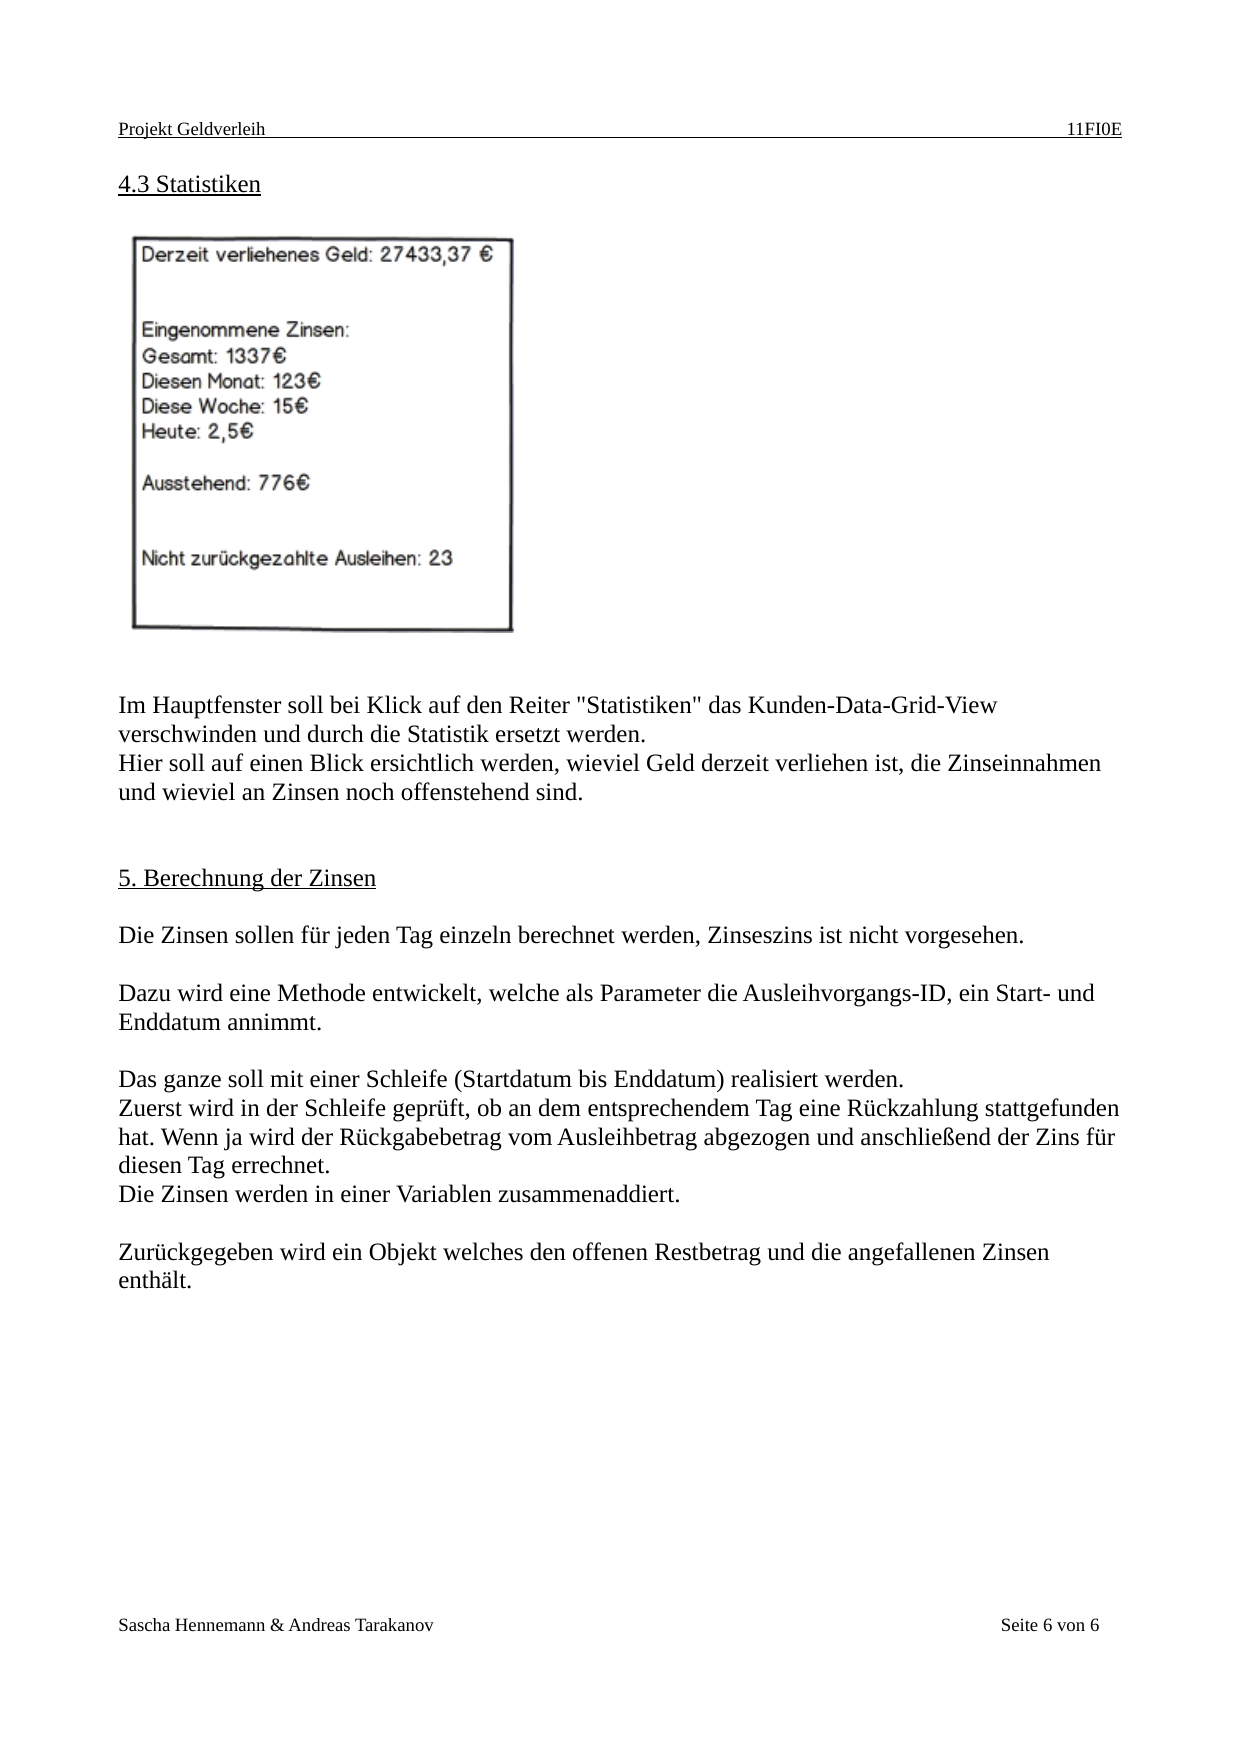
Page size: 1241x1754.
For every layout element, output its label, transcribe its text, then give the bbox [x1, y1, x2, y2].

text Das ganze soll mit einer Schleife (Startdatum bis Enddatum) realisiert werden. [118, 1064, 1122, 1093]
text Zuerst wird in der Schleife geprüft, ob an dem entsprechendem Tag eine Rückzahlung stattgefunden hat. Wenn ja wird der Rückgabebetrag vom Ausleihbetrag abgezogen und anschließend der Zins für diesen Tag errechnet. [118, 1093, 1122, 1179]
text 5. Berechnung der Zinsen [118, 863, 1122, 892]
text Im Hauptfenster soll bei Klick auf den Reiter "Statistiken" das Kunden-Data-Grid-View verschwinden und durch die Statistik ersetzt werden. [118, 690, 1122, 748]
text Die Zinsen werden in einer Variablen zusammenaddiert. [118, 1179, 1122, 1208]
text Zurückgegeben wird ein Objekt welches den offenen Restbetrag und die angefallenen Zinsen enthält. [118, 1237, 1122, 1294]
text 4.3 Statistiken [118, 169, 1122, 198]
text Die Zinsen sollen für jeden Tag einzeln berechnet werden, Zinseszins ist nicht vorgesehen. [118, 920, 1122, 949]
text Dazu wird eine Methode entwickelt, welche als Parameter die Ausleihvorgangs-ID, ein Start- und Enddatum annimmt. [118, 978, 1122, 1035]
picture [118, 226, 536, 633]
text Hier soll auf einen Blick ersichtlich werden, wieviel Geld derzeit verliehen ist, die Zinseinnahmen und wieviel an Zinsen noch offenstehend sind. [118, 748, 1122, 805]
